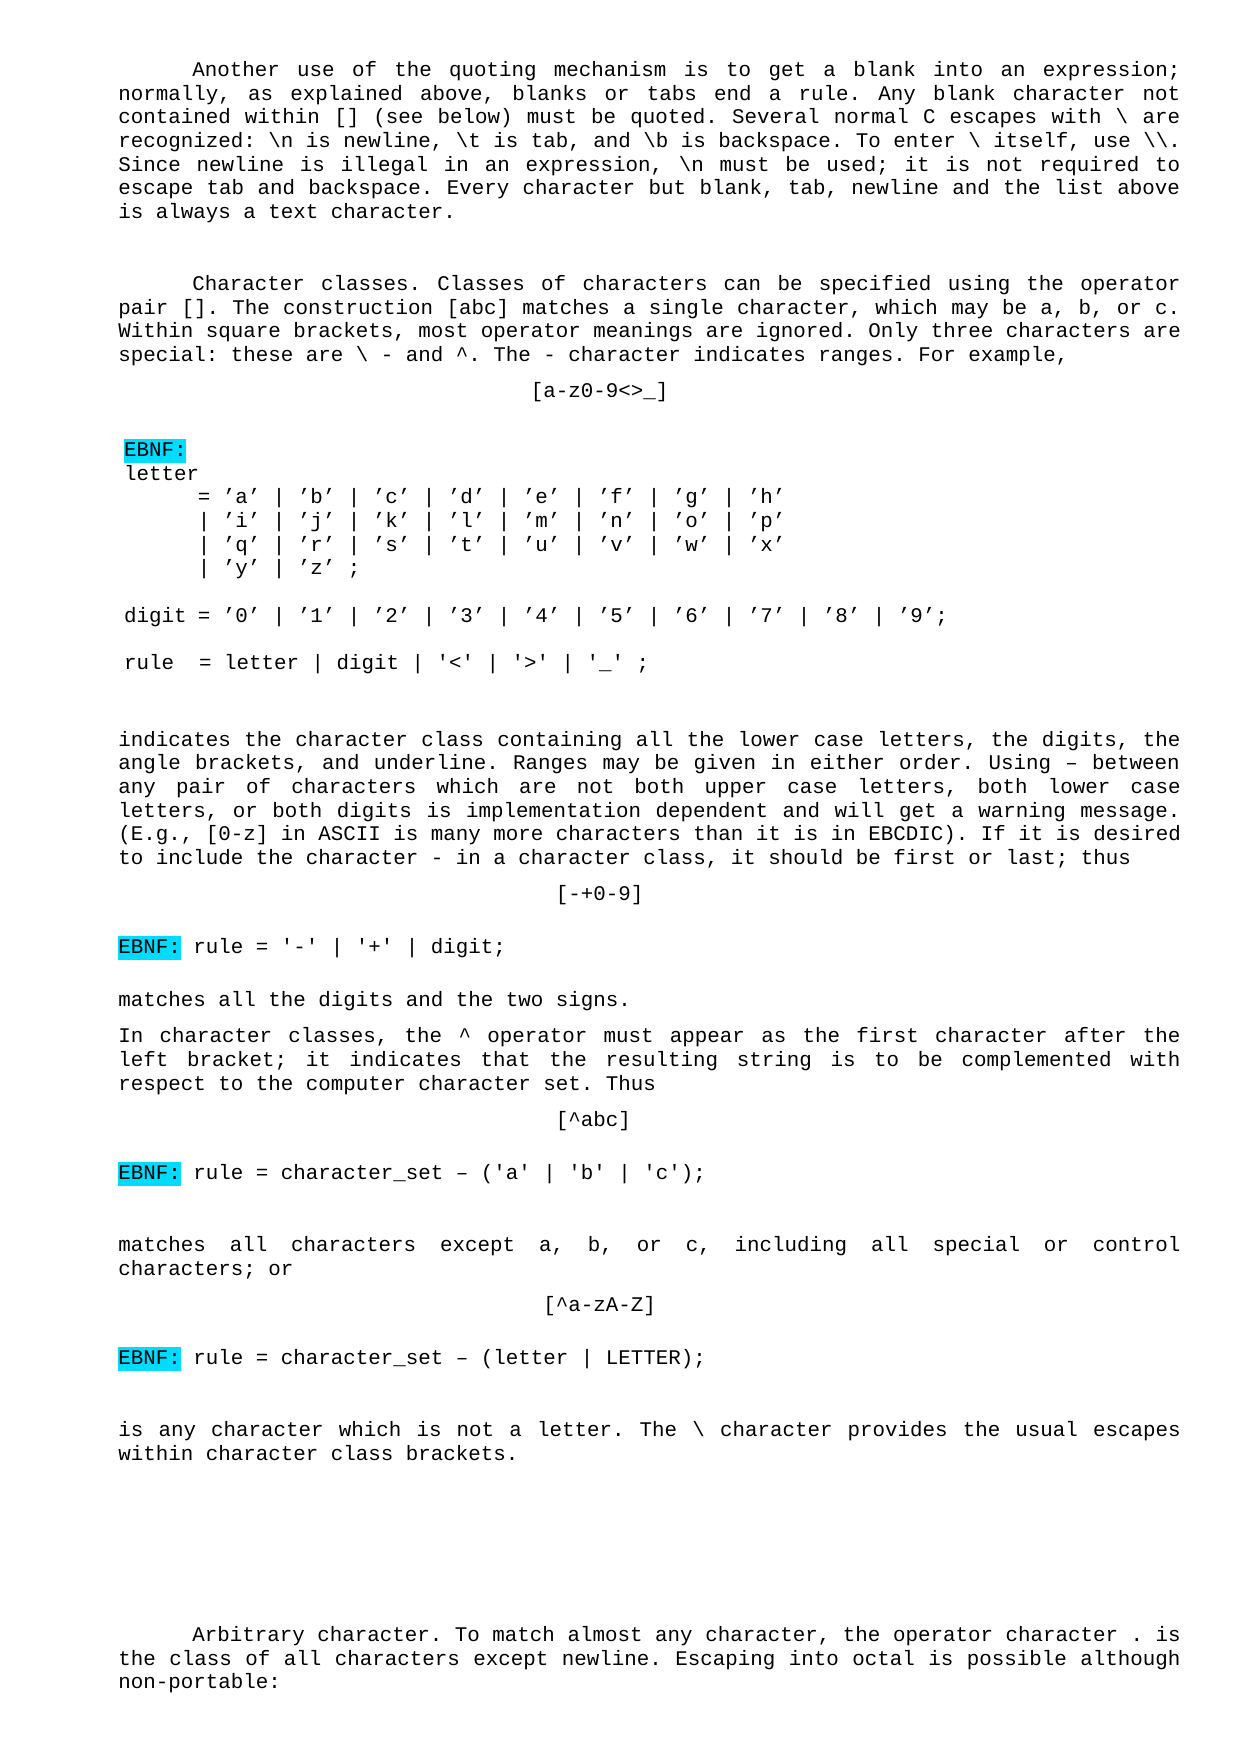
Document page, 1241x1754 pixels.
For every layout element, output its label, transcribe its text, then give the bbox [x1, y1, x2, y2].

text matches all the digits and the two signs. [118, 989, 1181, 1013]
table_header EBNF: letter = ’a’ | ’b’ | ’c’ | ’d’ | ’e’ | ’f’ | ’g’ | ’h’ | ’i’ | ’j’ | ’k’ | ’l’ | ’m’ | ’n’ | ’o’ | ’p’ | ’q’ | ’r’ | ’s’ | ’t’ | ’u’ | ’v’ | ’w’ | ’x’ | ’y’ | ’z’ ; digit = ’0’ | ’1’ | ’2’ | ’3’ | ’4’ | ’5’ | ’6’ | ’7’ | ’8’ | ’9’; rule = letter | digit | '<' | '>' | '_' ; [118, 434, 1181, 681]
text [a-z0-9<>_] [118, 380, 1181, 404]
text [-+0-9] [118, 883, 1181, 907]
text In character classes, the ^ operator must appear as the first character after the left bracket; it indicates that the resulting string is to be complemented with respect to the computer character set. Thus [118, 1025, 1181, 1096]
text EBNF: rule = character_set – ('a' | 'b' | 'c'); [118, 1162, 1181, 1186]
text Character classes. Classes of characters can be specified using the operator pair []. The construction [abc] matches a single character, which may be a, b, or c. Within square brackets, most operator meanings are ignored. Only three characters are special: these are \ - and ^. The - character indicates ranges. For example, [118, 273, 1181, 368]
text [^a-zA-Z] [118, 1294, 1181, 1318]
text indicates the character class containing all the lower case letters, the digits, the angle brackets, and underline. Ranges may be given in either order. Using – between any pair of characters which are not both upper case letters, both lower case letters, or both digits is implementation dependent and will get a warning message. (E.g., [0-z] in ASCII is many more characters than it is in EBCDIC). If it is desired to include the character - in a character class, it should be first or last; thus [118, 729, 1181, 871]
text EBNF: rule = character_set – (letter | LETTER); [118, 1347, 1181, 1371]
text matches all characters except a, b, or c, including all special or control characters; or [118, 1234, 1181, 1282]
text EBNF: rule = '-' | '+' | digit; [118, 936, 1181, 960]
text Arbitrary character. To match almost any character, the operator character . is the class of all characters except newline. Escaping into octal is possible although non-portable: [118, 1624, 1181, 1695]
text is any character which is not a letter. The \ character provides the usual escapes within character class brackets. [118, 1419, 1181, 1467]
text Another use of the quoting mechanism is to get a blank into an expression; normally, as explained above, blanks or tabs end a rule. Any blank character not contained within [] (see below) must be quoted. Several normal C escapes with \ are recognized: \n is newline, \t is tab, and \b is backspace. To enter \ itself, use \\. Since newline is illegal in an expression, \n must be used; it is not required to escape tab and backspace. Every character but blank, tab, newline and the list above is always a text character. [118, 59, 1181, 224]
text [^abc] [118, 1109, 1181, 1132]
